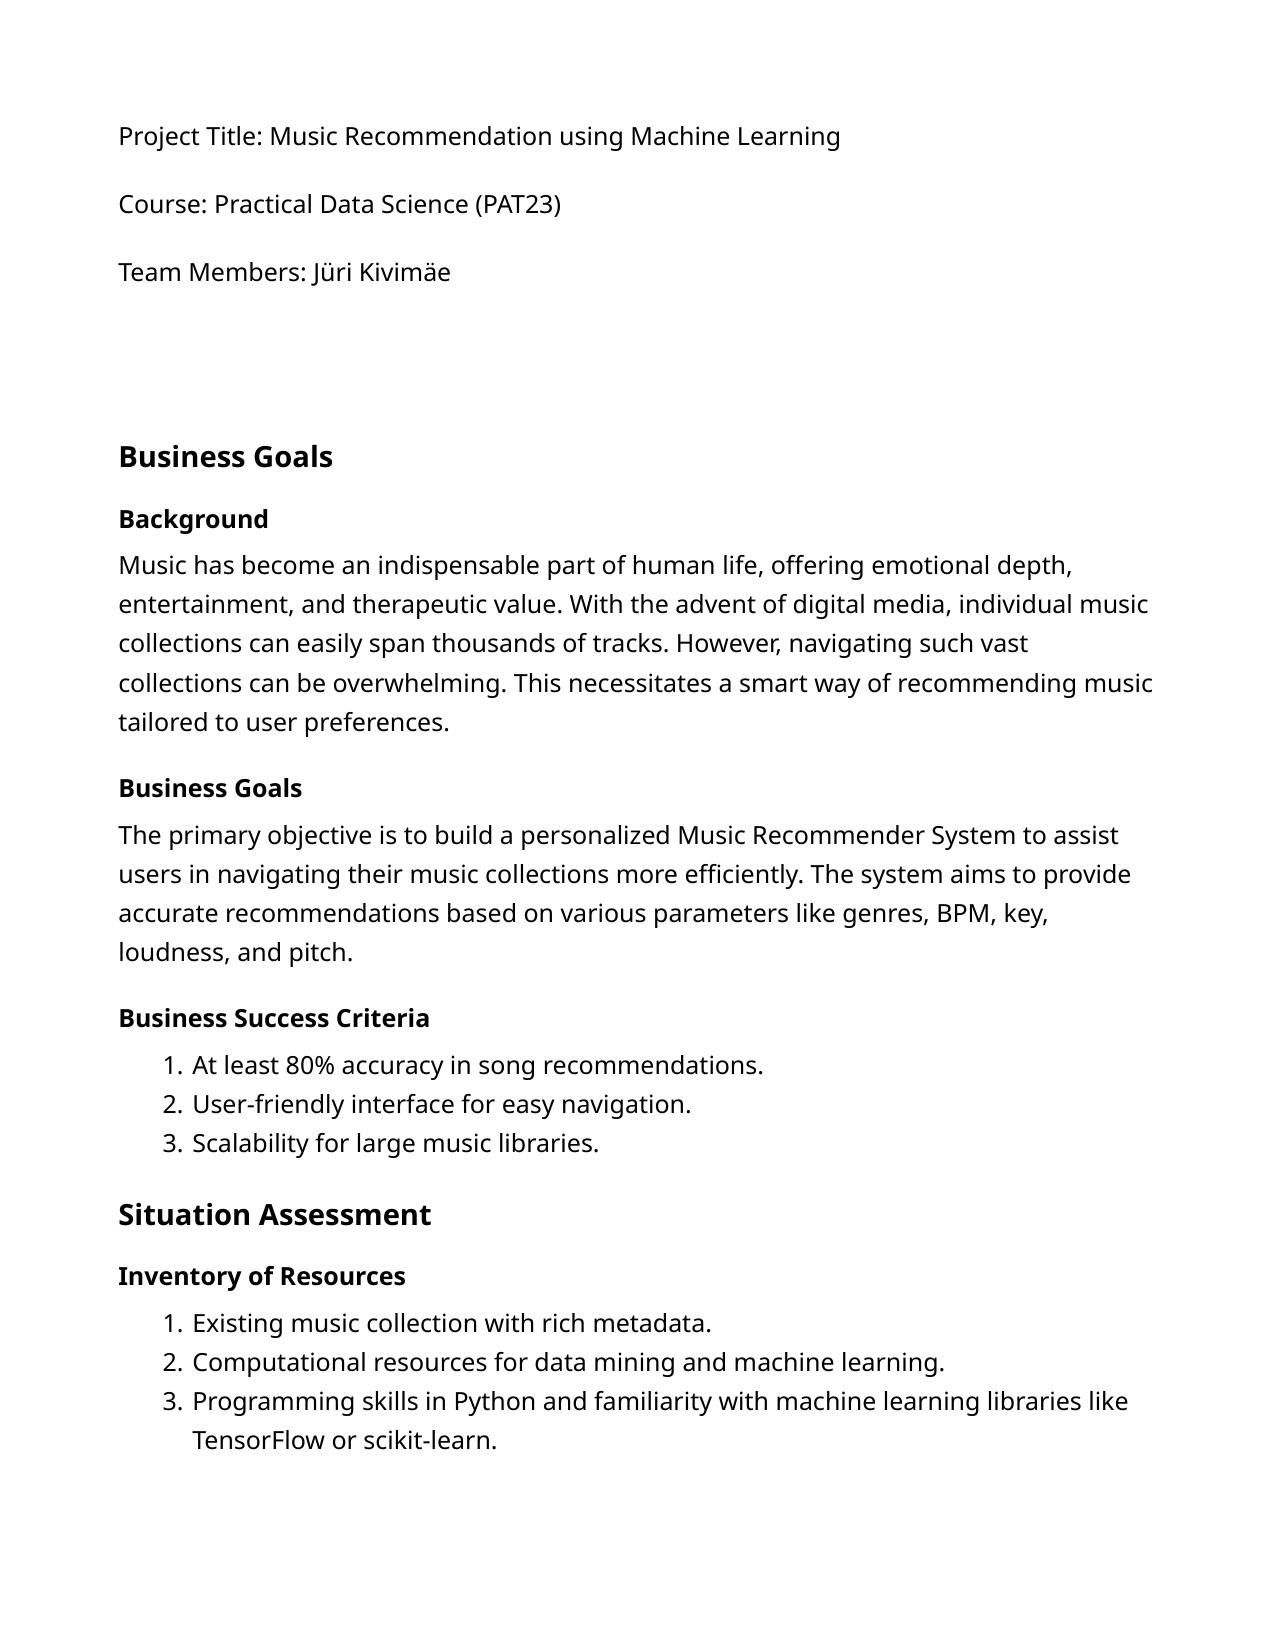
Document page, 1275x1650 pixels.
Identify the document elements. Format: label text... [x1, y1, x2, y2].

subtitle Situation Assessment [118, 1194, 1157, 1234]
subtitle Business Goals [118, 437, 1157, 476]
subtitle Inventory of Resources [118, 1259, 1157, 1293]
list Existing music collection with rich metadata. [162, 1306, 1157, 1339]
list Programming skills in Python and familiarity with machine learning libraries like TensorFlow or scikit-learn. [162, 1384, 1157, 1457]
list Scalability for large music libraries. [162, 1126, 1157, 1160]
subtitle Business Goals [118, 771, 1157, 805]
text Course: Practical Data Science (PAT23) [118, 186, 1157, 220]
text The primary objective is to build a personalized Music Recommender System to assist users in navigating their music collections more efficiently. The system aims to provide accurate recommendations based on various parameters like genres, BPM, key, loudness, and pitch. [118, 817, 1157, 969]
list User-friendly interface for easy navigation. [162, 1087, 1157, 1121]
list Computational resources for data mining and machine learning. [162, 1345, 1157, 1379]
list At least 80% accuracy in song recommendations. [162, 1048, 1157, 1082]
text Music has become an indispensable part of human life, offering emotional depth, entertainment, and therapeutic value. With the advent of digital media, individual music collections can easily span thousands of tracks. However, navigating such vast collections can be overwhelming. This necessitates a smart way of recommending music tailored to user preferences. [118, 548, 1157, 738]
text Team Members: Jüri Kivimäe [118, 254, 1157, 288]
subtitle Business Success Criteria [118, 1001, 1157, 1035]
subtitle Background [118, 501, 1157, 535]
text Project Title: Music Recommendation using Machine Learning [118, 118, 1157, 152]
